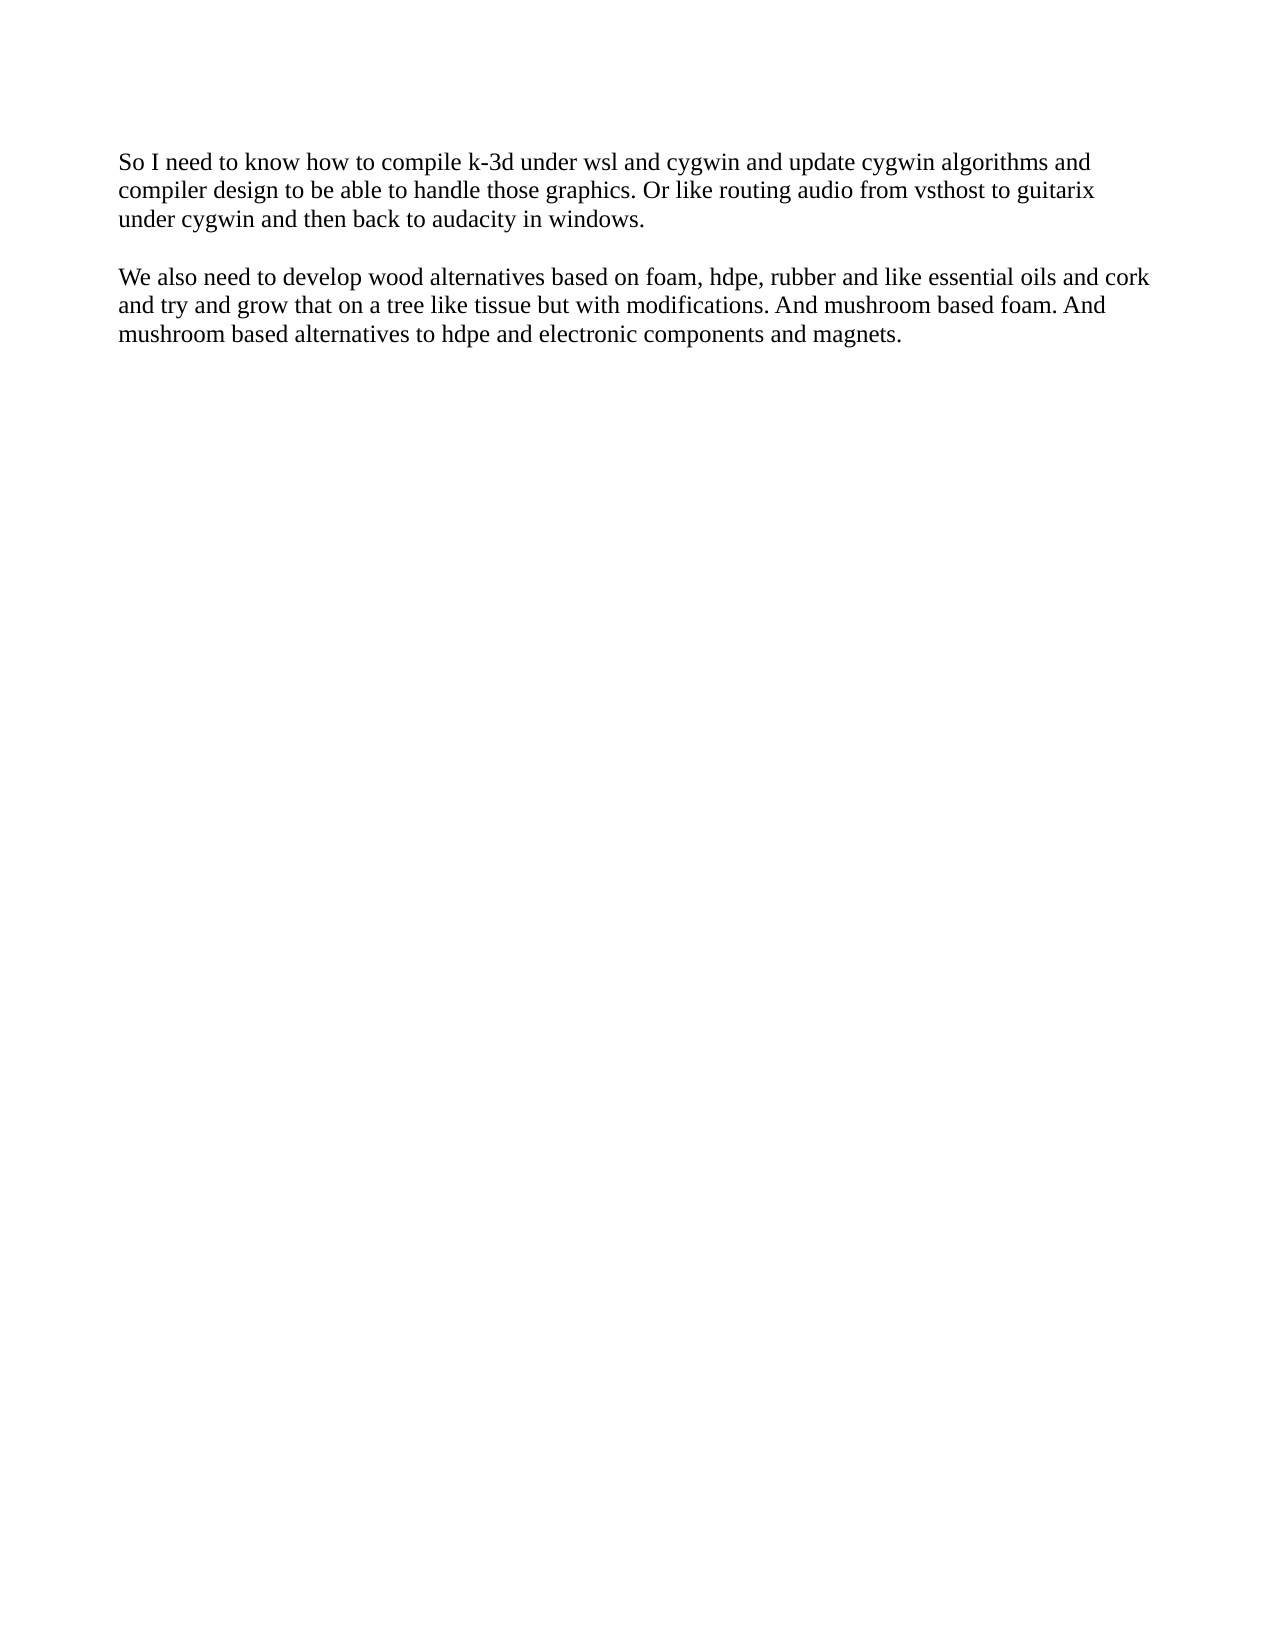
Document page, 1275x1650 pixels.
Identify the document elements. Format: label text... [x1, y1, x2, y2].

text So I need to know how to compile k-3d under wsl and cygwin and update cygwin algorithms and compiler design to be able to handle those graphics. Or like routing audio from vsthost to guitarix under cygwin and then back to audacity in windows. [118, 147, 1157, 233]
text We also need to develop wood alternatives based on foam, hdpe, rubber and like essential oils and cork and try and grow that on a tree like tissue but with modifications. And mushroom based foam. And mushroom based alternatives to hdpe and electronic components and magnets. [118, 262, 1157, 348]
